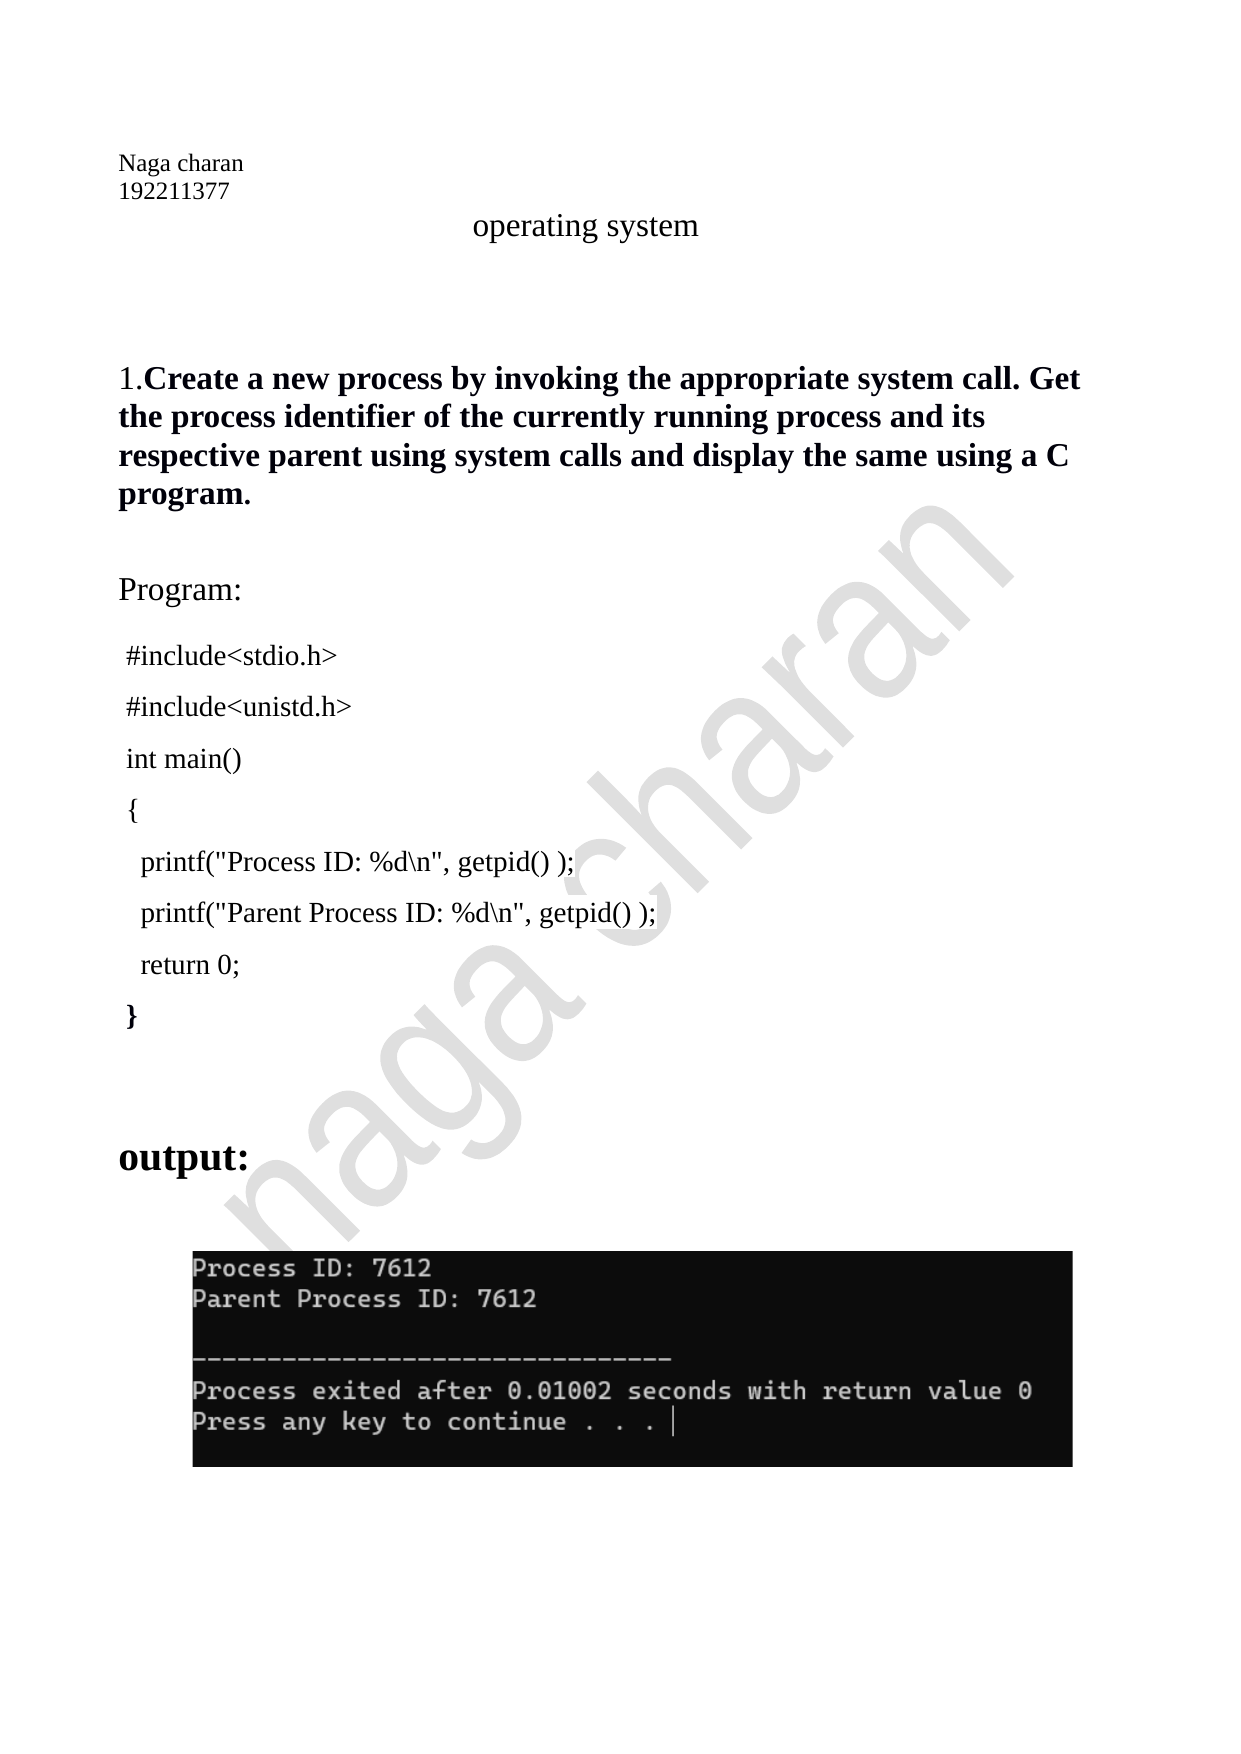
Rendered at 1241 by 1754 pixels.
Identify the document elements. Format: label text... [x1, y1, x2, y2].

text } [126, 998, 494, 1032]
text { [126, 792, 629, 826]
text #include<stdio.h> [126, 638, 788, 671]
text printf("Process ID: %d\n", getpid() ); [126, 844, 581, 877]
text [471, 962, 514, 981]
text [795, 638, 855, 671]
text [809, 689, 1068, 723]
text [404, 1131, 1068, 1179]
text printf("Parent Process ID: %d\n", getpid() ); [588, 895, 655, 929]
text 1.Create a new process by invoking the appropriate system call. Get the process identifier of the currently running process and its respective parent using system calls and display the same using a C program. [118, 358, 1122, 512]
text Naga charan [118, 148, 1122, 176]
text 192211377 [118, 176, 1122, 205]
text operating system [118, 205, 1122, 243]
text [501, 998, 542, 1032]
text output: [118, 1131, 360, 1179]
text [921, 569, 1122, 608]
text printf("Parent Process ID: %d\n", getpid() ); [126, 895, 594, 929]
text #include<unistd.h> [126, 689, 817, 723]
text [673, 844, 1068, 877]
picture [192, 1251, 1073, 1467]
text [708, 792, 1068, 826]
text [649, 792, 716, 826]
text int main() [126, 741, 750, 774]
text [749, 741, 790, 774]
text [550, 998, 1068, 1032]
text printf("Parent Process ID: %d\n", getpid() ); [665, 895, 1068, 929]
text return 0; [126, 947, 481, 981]
text Program: [118, 569, 934, 608]
text [798, 741, 1068, 774]
text [356, 1132, 397, 1179]
text [914, 638, 1068, 671]
text [580, 844, 680, 877]
text [621, 792, 640, 812]
text [507, 947, 1068, 981]
text [865, 638, 906, 671]
